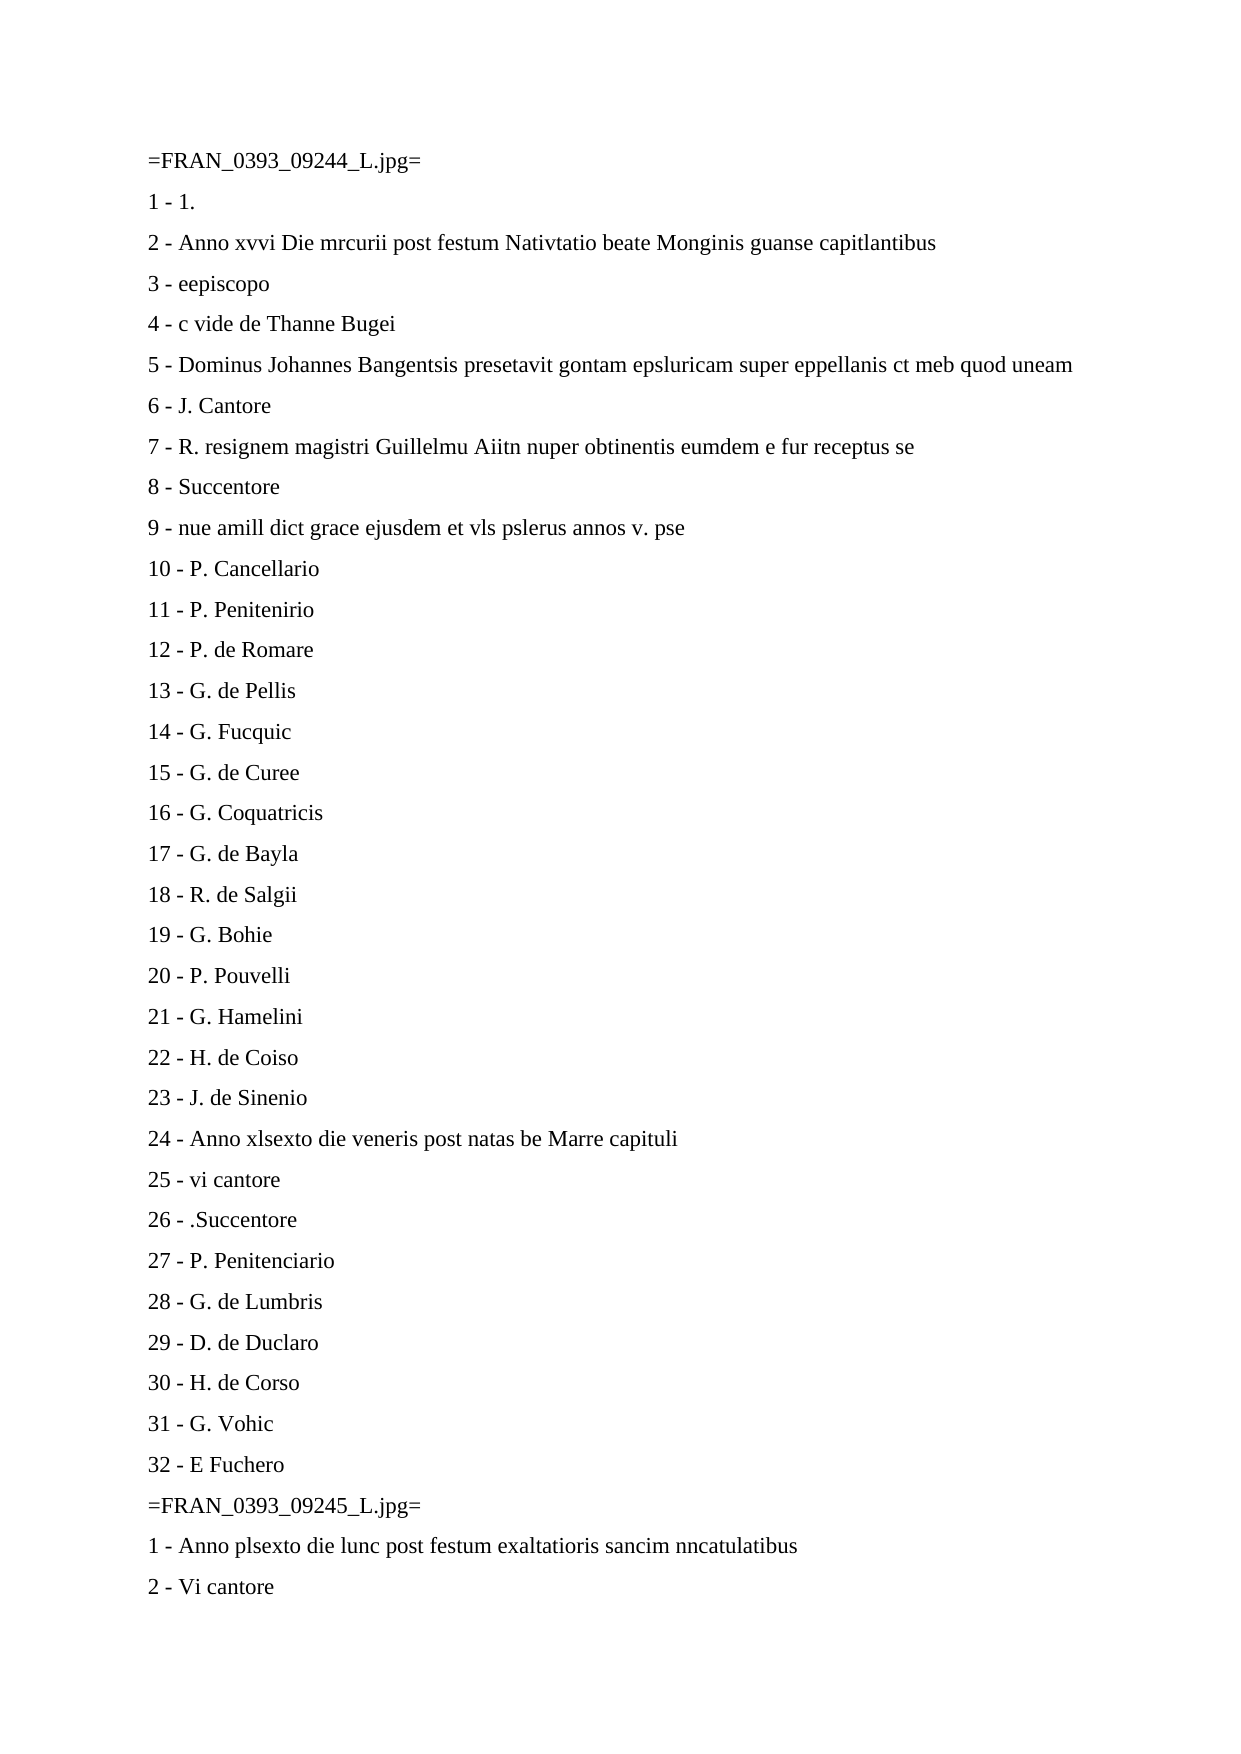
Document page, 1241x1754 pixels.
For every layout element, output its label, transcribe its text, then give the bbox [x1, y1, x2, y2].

text 32 - E Fuchero [148, 1451, 1093, 1477]
text 8 - Succentore [148, 473, 1093, 500]
text 15 - G. de Curee [148, 758, 1093, 785]
text =FRAN_0393_09245_L.jpg= [148, 1492, 1093, 1518]
text 1 - Anno plsexto die lunc post festum exaltatioris sancim nncatulatibus [148, 1532, 1093, 1559]
text 13 - G. de Pellis [148, 677, 1093, 703]
text 28 - G. de Lumbris [148, 1288, 1093, 1314]
text 3 - eepiscopo [148, 270, 1093, 296]
text 27 - P. Penitenciario [148, 1247, 1093, 1274]
text 22 - H. de Coiso [148, 1044, 1093, 1070]
text 23 - J. de Sinenio [148, 1084, 1093, 1111]
text 19 - G. Bohie [148, 921, 1093, 948]
text 2 - Vi cantore [148, 1573, 1093, 1599]
text 1 - 1. [148, 188, 1093, 215]
text 26 - .Succentore [148, 1207, 1093, 1233]
text 17 - G. de Bayla [148, 840, 1093, 866]
text 7 - R. resignem magistri Guillelmu Aiitn nuper obtinentis eumdem e fur receptus se [148, 433, 1093, 459]
text 30 - H. de Corso [148, 1369, 1093, 1396]
text 29 - D. de Duclaro [148, 1329, 1093, 1355]
text 5 - Dominus Johannes Bangentsis presetavit gontam epsluricam super eppellanis ct meb quod uneam [148, 351, 1093, 378]
text 10 - P. Cancellario [148, 555, 1093, 581]
text 18 - R. de Salgii [148, 881, 1093, 907]
text 9 - nue amill dict grace ejusdem et vls pslerus annos v. pse [148, 514, 1093, 541]
text 12 - P. de Romare [148, 636, 1093, 663]
text 14 - G. Fucquic [148, 718, 1093, 744]
text 16 - G. Coquatricis [148, 799, 1093, 826]
text 25 - vi cantore [148, 1166, 1093, 1192]
text 4 - c vide de Thanne Bugei [148, 311, 1093, 337]
text 20 - P. Pouvelli [148, 962, 1093, 988]
text =FRAN_0393_09244_L.jpg= [148, 148, 1093, 174]
text 11 - P. Penitenirio [148, 596, 1093, 622]
text 24 - Anno xlsexto die veneris post natas be Marre capituli [148, 1125, 1093, 1151]
text 31 - G. Vohic [148, 1410, 1093, 1437]
text 21 - G. Hamelini [148, 1003, 1093, 1029]
text 2 - Anno xvvi Die mrcurii post festum Nativtatio beate Monginis guanse capitlantibus [148, 229, 1093, 255]
text 6 - J. Cantore [148, 392, 1093, 418]
